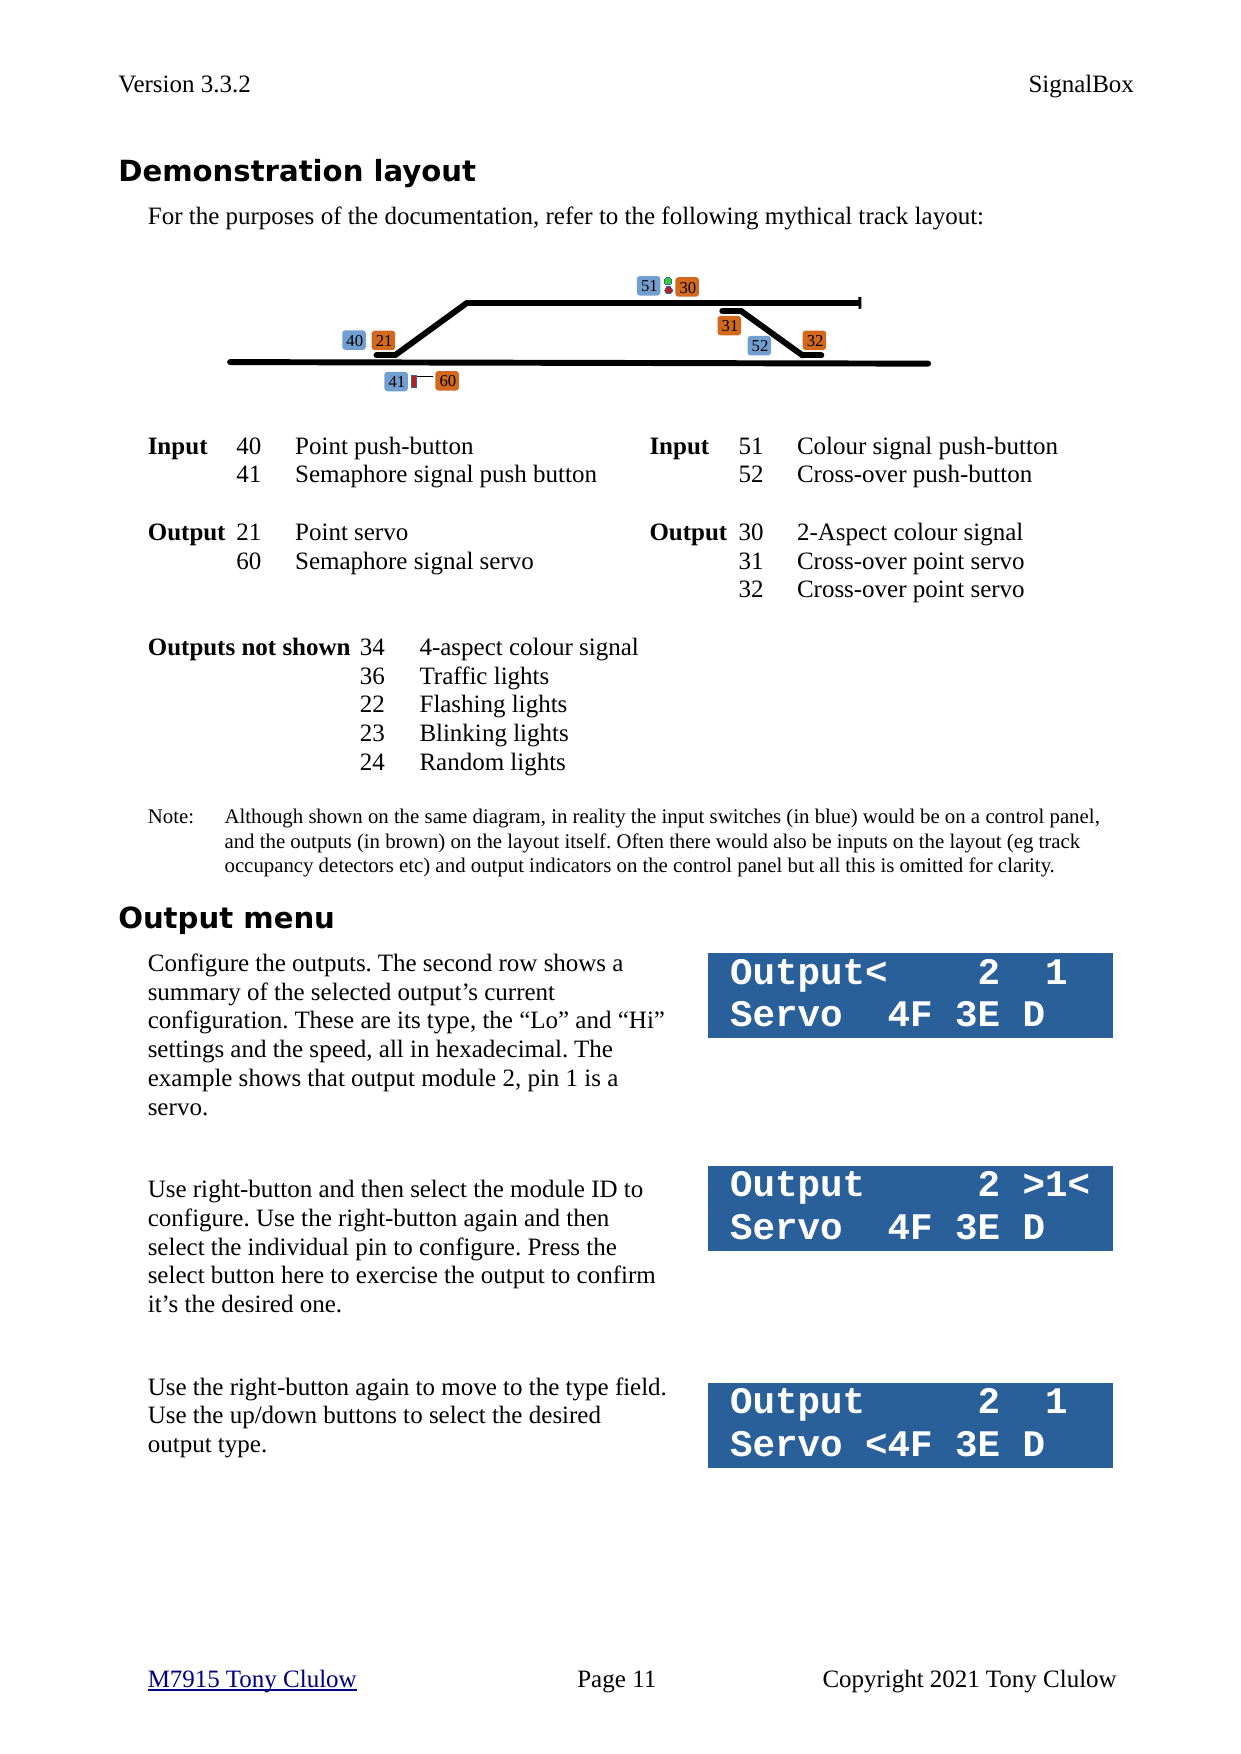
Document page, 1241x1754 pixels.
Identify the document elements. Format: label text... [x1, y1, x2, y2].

text Outputs not shown 34 4-aspect colour signal 36 Traffic lights 22 Flashing lights 23 Blinking lights 24 Random lights [148, 632, 1134, 804]
text Configure the outputs. The second row shows a summary of the selected output’s current configuration. These are its type, the “Lo” and “Hi” settings and the speed, all in hexadecimal. The example shows that output module 2, pin 1 is a servo. [148, 948, 1134, 1121]
subtitle Output menu [118, 902, 1134, 936]
text Input 40 Point push-button Input 51 Colour signal push-button 41 Semaphore signal push button 52 Cross-over push-button Output 21 Point servo Output 30 2-Aspect colour signal 60 Semaphore signal servo 31 Cross-over point servo 32 Cross-over point servo [148, 431, 1134, 632]
subtitle Demonstration layout [118, 154, 1134, 188]
text Note: Although shown on the same diagram, in reality the input switches (in blue) would be on a control panel, and the outputs (in brown) on the layout itself. Often there would also be inputs on the layout (eg track occupancy detectors etc) and output indicators on the control panel but all this is omitted for clarity. [148, 804, 1134, 877]
text Use the right-button again to move to the type field. Use the up/down buttons to select the desired output type. [148, 1372, 1134, 1458]
text For the purposes of the documentation, refer to the following mythical track layout: [148, 201, 1134, 229]
text Use right-button and then select the module ID to configure. Use the right-button again and then select the individual pin to configure. Press the select button here to exercise the output to confirm it’s the desired one. [148, 1174, 1134, 1318]
